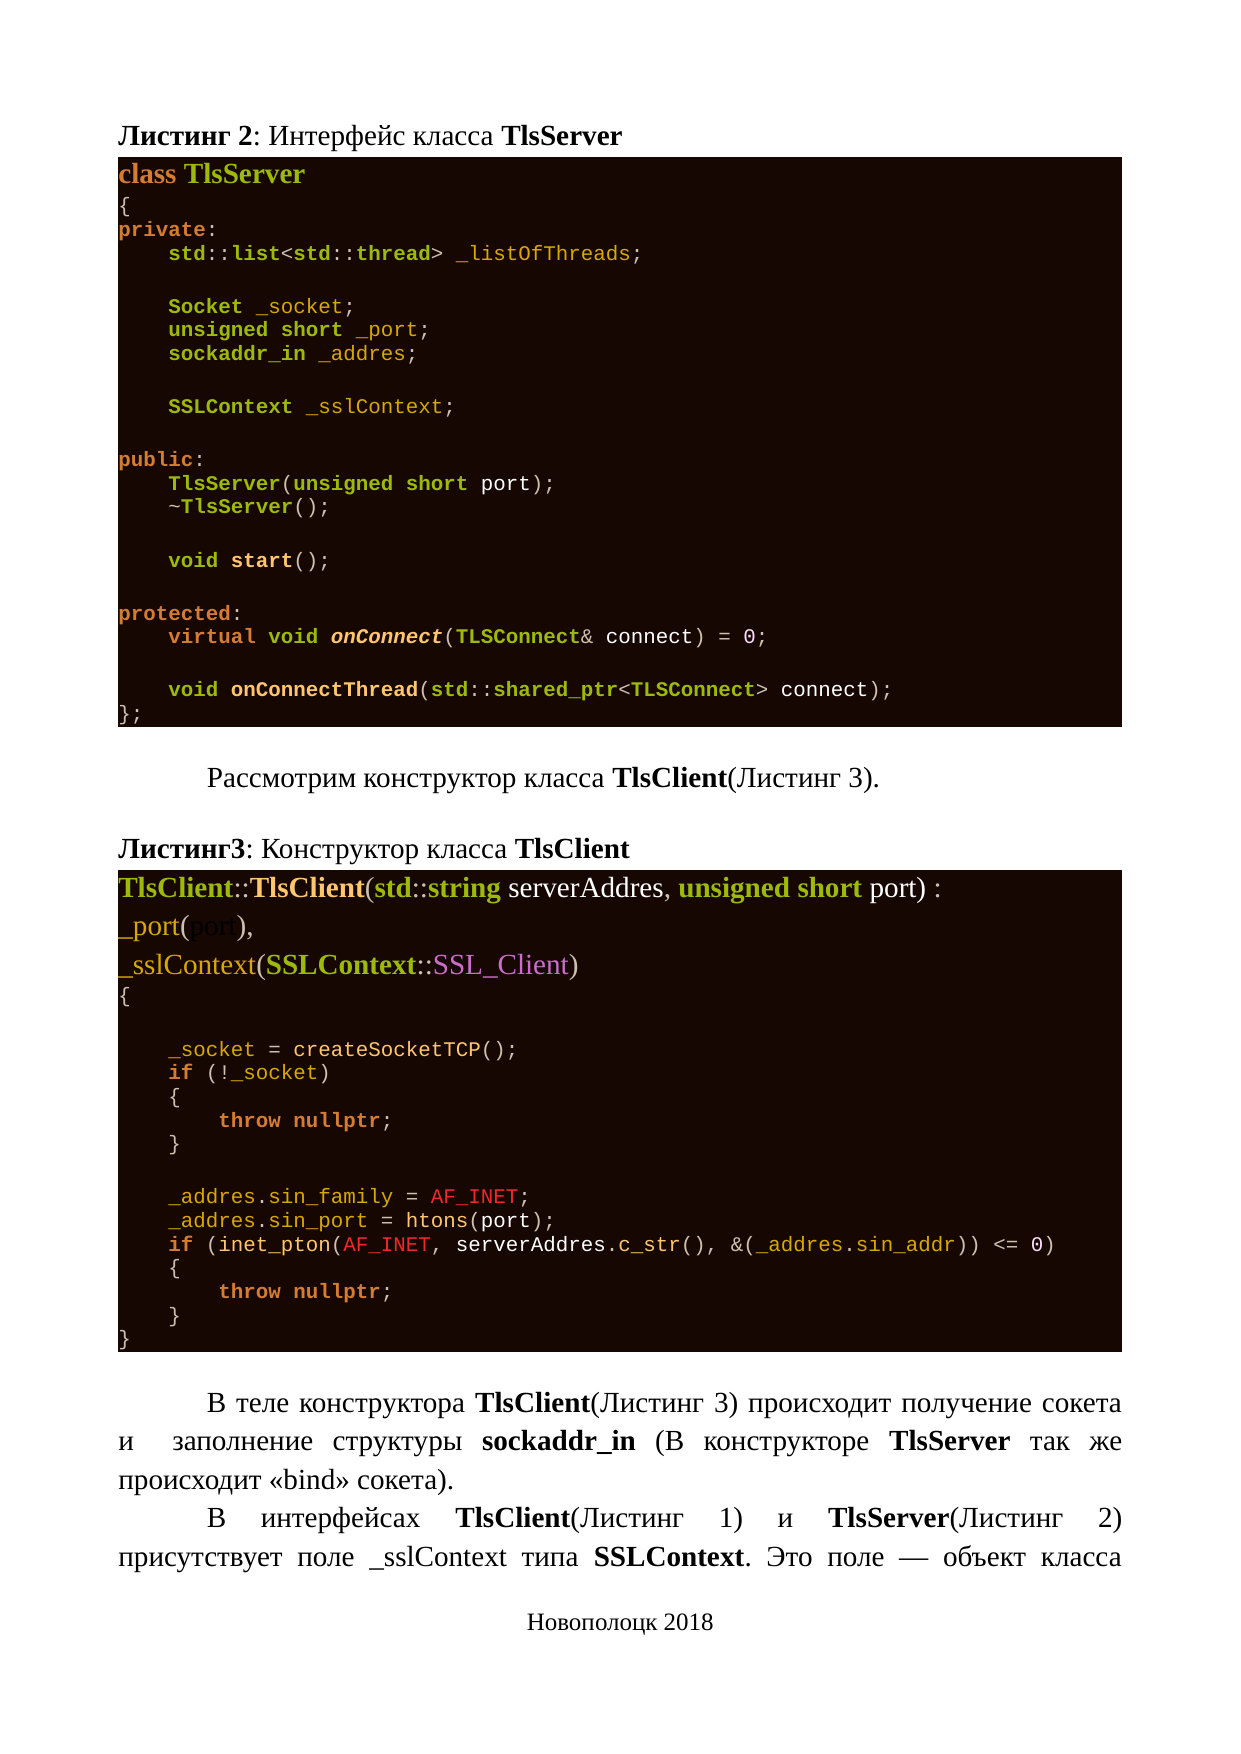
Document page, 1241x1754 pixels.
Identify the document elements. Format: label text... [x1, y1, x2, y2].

text TlsServer(unsigned short port); [118, 473, 1122, 496]
text ~TlsServer(); [118, 496, 1122, 520]
text std::list<std::thread> _listOfThreads; [118, 242, 1122, 266]
text _addres.sin_port = htons(port); [118, 1210, 1122, 1234]
text void onConnectThread(std::shared_ptr<TLSConnect> connect); [118, 679, 1122, 703]
text _sslContext(SSLContext::SSL_Client) [118, 947, 1122, 981]
text if (!_socket) [118, 1062, 1122, 1086]
text { [118, 986, 1122, 1009]
text }; [118, 703, 1122, 727]
text if (inet_pton(AF_INET, serverAddres.c_str(), &(_addres.sin_addr)) <= 0) [118, 1234, 1122, 1257]
text sockaddr_in _addres; [118, 343, 1122, 367]
text protected: [118, 603, 1122, 626]
text virtual void onConnect(TLSConnect& connect) = 0; [118, 626, 1122, 650]
text } [118, 1304, 1122, 1328]
text Рассмотрим конструктор класса TlsClient(Листинг 3). [118, 760, 1122, 793]
text _addres.sin_family = AF_INET; [118, 1186, 1122, 1210]
text SSLContext _sslContext; [118, 396, 1122, 420]
text _port(port), [118, 908, 1122, 942]
text В теле конструктора TlsClient(Листинг 3) происходит получение сокета и заполнение структуры sockaddr_in (В конструкторе TlsServer так же происходит «bind» сокета). [118, 1385, 1122, 1496]
text _socket = createSocketTCP(); [118, 1039, 1122, 1062]
text class TlsServer [118, 157, 1122, 190]
text { [118, 1257, 1122, 1281]
text { [118, 1086, 1122, 1109]
text public: [118, 449, 1122, 473]
text } [118, 1133, 1122, 1157]
text } [118, 1328, 1122, 1352]
text Листинг 2: Интерфейс класса TlsServer [118, 118, 1122, 152]
text throw nullptr; [118, 1281, 1122, 1304]
text TlsClient::TlsClient(std::string serverAddres, unsigned short port) : [118, 870, 1122, 903]
text Листинг3: Конструктор класса TlsClient [118, 831, 1122, 865]
text unsigned short _port; [118, 319, 1122, 343]
text throw nullptr; [118, 1109, 1122, 1133]
text { [118, 195, 1122, 219]
text private: [118, 219, 1122, 242]
text Socket _socket; [118, 296, 1122, 319]
text В интерфейсах TlsClient(Листинг 1) и TlsServer(Листинг 2) присутствует поле _sslContext типа SSLContext. Это поле — объект класса [118, 1501, 1122, 1573]
text void start(); [118, 549, 1122, 573]
